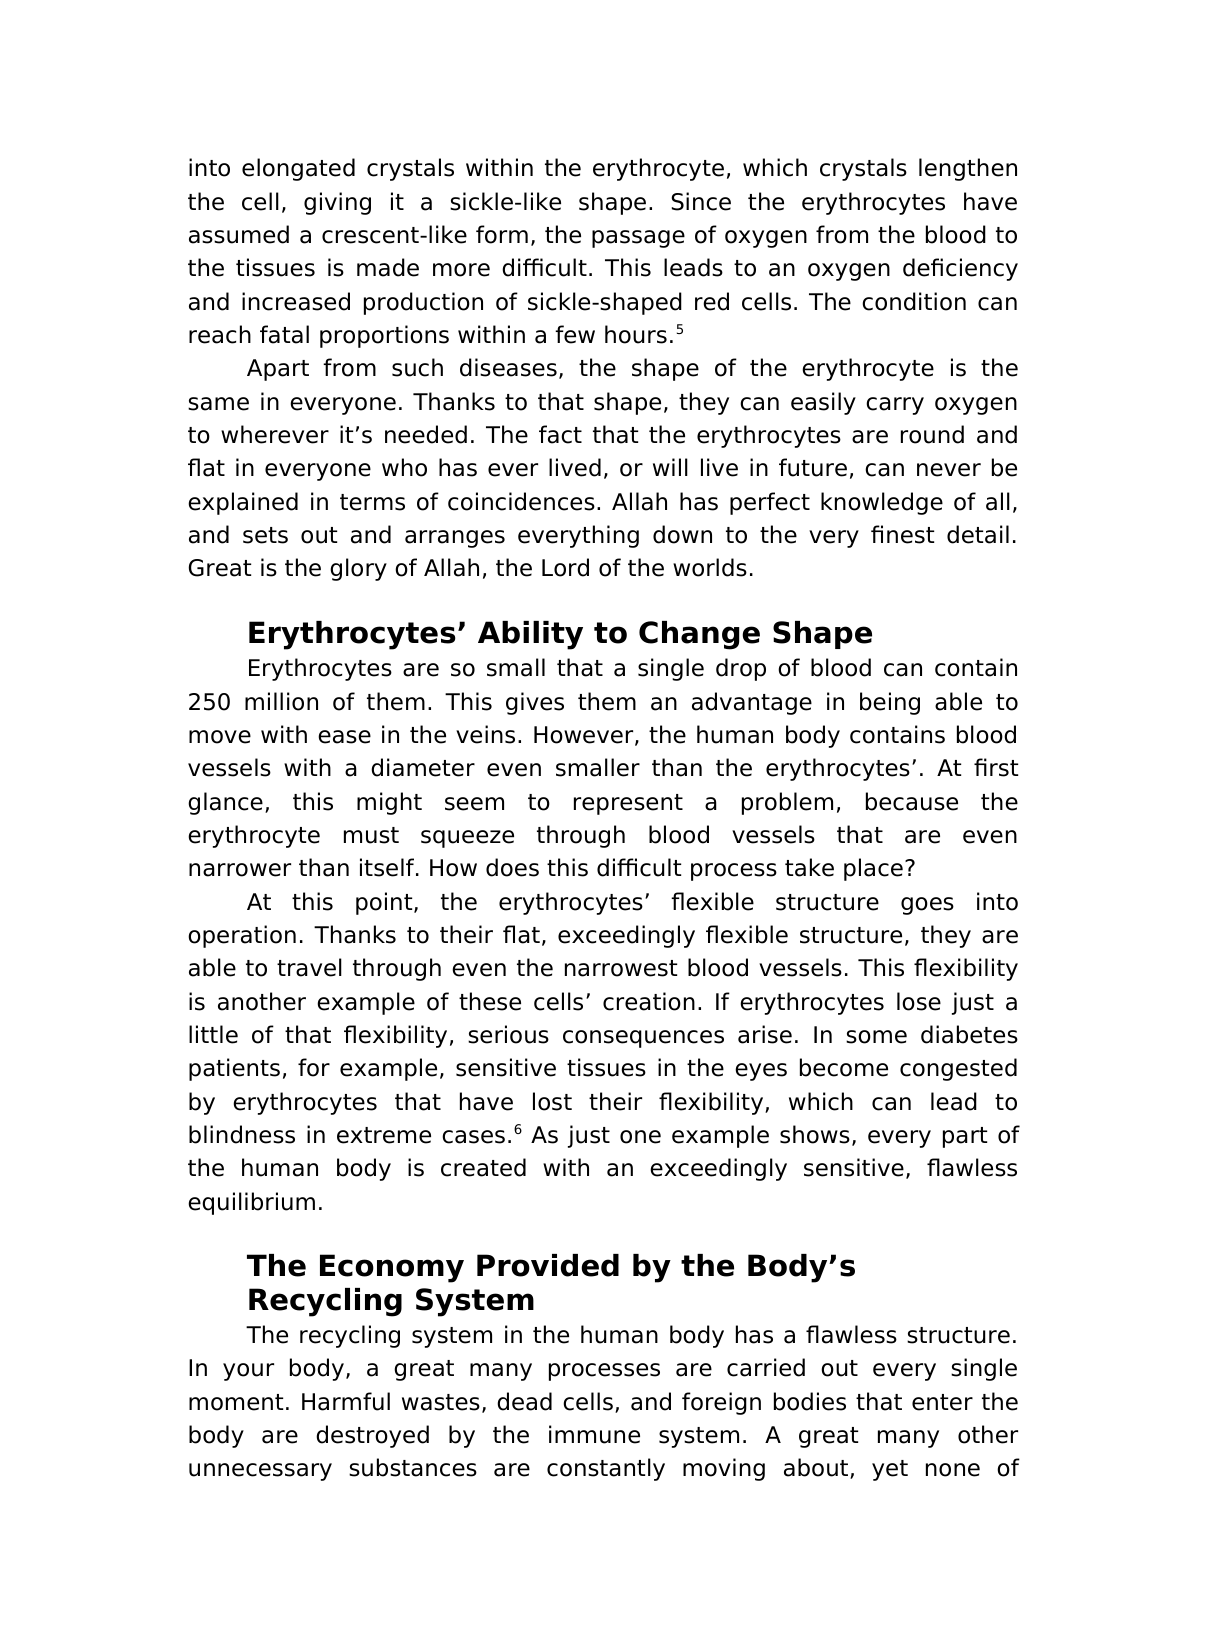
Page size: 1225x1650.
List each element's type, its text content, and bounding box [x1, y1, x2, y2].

text The Economy Provided by the Body’s [187, 1250, 1020, 1283]
text Recycling System [187, 1283, 1020, 1317]
text Apart from such diseases, the shape of the erythrocyte is the same in everyone. Thanks to that shape, they can easily carry oxygen to wherever it’s needed. The fact that the erythrocytes are round and flat in everyone who has ever lived, or will live in future, can never be explained in terms of coincidences. Allah has perfect knowledge of all, and sets out and arranges everything down to the very finest detail. Great is the glory of Allah, the Lord of the worlds. [187, 350, 1020, 583]
text At this point, the erythrocytes’ flexible structure goes into operation. Thanks to their flat, exceedingly flexible structure, they are able to travel through even the narrowest blood vessels. This flexibility is another example of these cells’ creation. If erythrocytes lose just a little of that flexibility, serious consequences arise. In some diabetes patients, for example, sensitive tissues in the eyes become congested by erythrocytes that have lost their flexibility, which can lead to blindness in extreme cases.6 As just one example shows, every part of the human body is created with an exceedingly sensitive, flawless equilibrium. [187, 883, 1020, 1217]
text Erythrocytes are so small that a single drop of blood can contain 250 million of them. This gives them an advantage in being able to move with ease in the veins. However, the human body contains blood vessels with a diameter even smaller than the erythrocytes’. At first glance, this might seem to represent a problem, because the erythrocyte must squeeze through blood vessels that are even narrower than itself. How does this difficult process take place? [187, 650, 1020, 883]
text The recycling system in the human body has a flawless structure. In your body, a great many processes are carried out every single moment. Harmful wastes, dead cells, and foreign bodies that enter the body are destroyed by the immune system. A great many other unnecessary substances are constantly moving about, yet none of [187, 1317, 1020, 1483]
text Erythrocytes’ Ability to Change Shape [187, 617, 1020, 650]
text into elongated crystals within the erythrocyte, which crystals lengthen the cell, giving it a sickle-like shape. Since the erythrocytes have assumed a crescent-like form, the passage of oxygen from the blood to the tissues is made more difficult. This leads to an oxygen deficiency and increased production of sickle-shaped red cells. The condition can reach fatal proportions within a few hours.5 [187, 150, 1020, 350]
